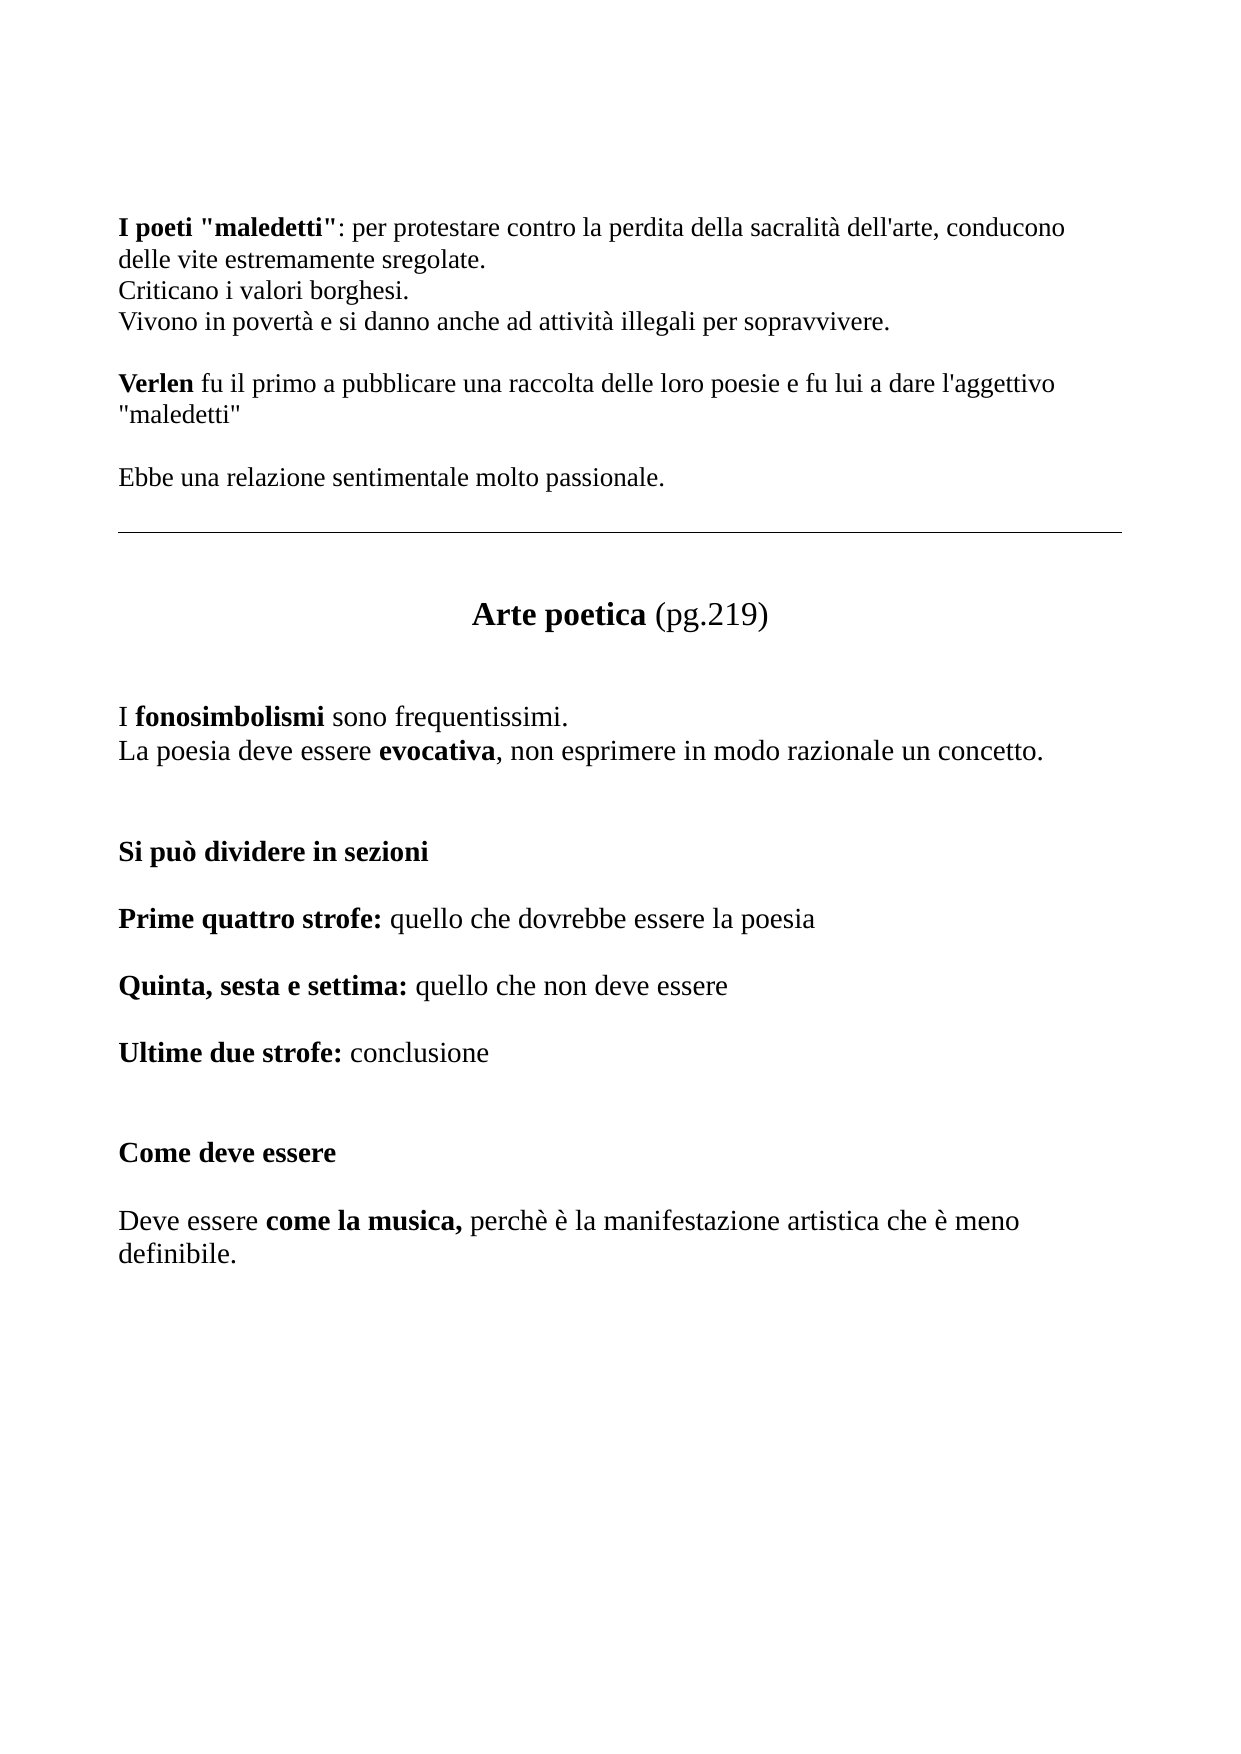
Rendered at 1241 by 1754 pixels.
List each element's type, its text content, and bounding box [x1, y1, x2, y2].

text I poeti "maledetti": per protestare contro la perdita della sacralità dell'arte, conducono delle vite estremamente sregolate. [118, 212, 1122, 274]
text Verlen fu il primo a pubblicare una raccolta delle loro poesie e fu lui a dare l'aggettivo "maledetti" [118, 367, 1122, 429]
text Deve essere come la musica, perchè è la manifestazione artistica che è meno definibile. [118, 1203, 1122, 1270]
text Arte poetica (pg.219) [118, 594, 1122, 632]
text Prime quattro strofe: quello che dovrebbe essere la poesia [118, 901, 1122, 934]
text Vivono in povertà e si danno anche ad attività illegali per sopravvivere. [118, 305, 1122, 336]
text Criticano i valori borghesi. [118, 274, 1122, 305]
text Ebbe una relazione sentimentale molto passionale. [118, 461, 1122, 492]
text La poesia deve essere evocativa, non esprimere in modo razionale un concetto. [118, 733, 1122, 767]
text I fonosimbolismi sono frequentissimi. [118, 699, 1122, 733]
text Si può dividere in sezioni [118, 834, 1122, 867]
text Quinta, sesta e settima: quello che non deve essere [118, 968, 1122, 1001]
text Come deve essere [118, 1136, 1122, 1169]
text Ultime due strofe: conclusione [118, 1035, 1122, 1068]
